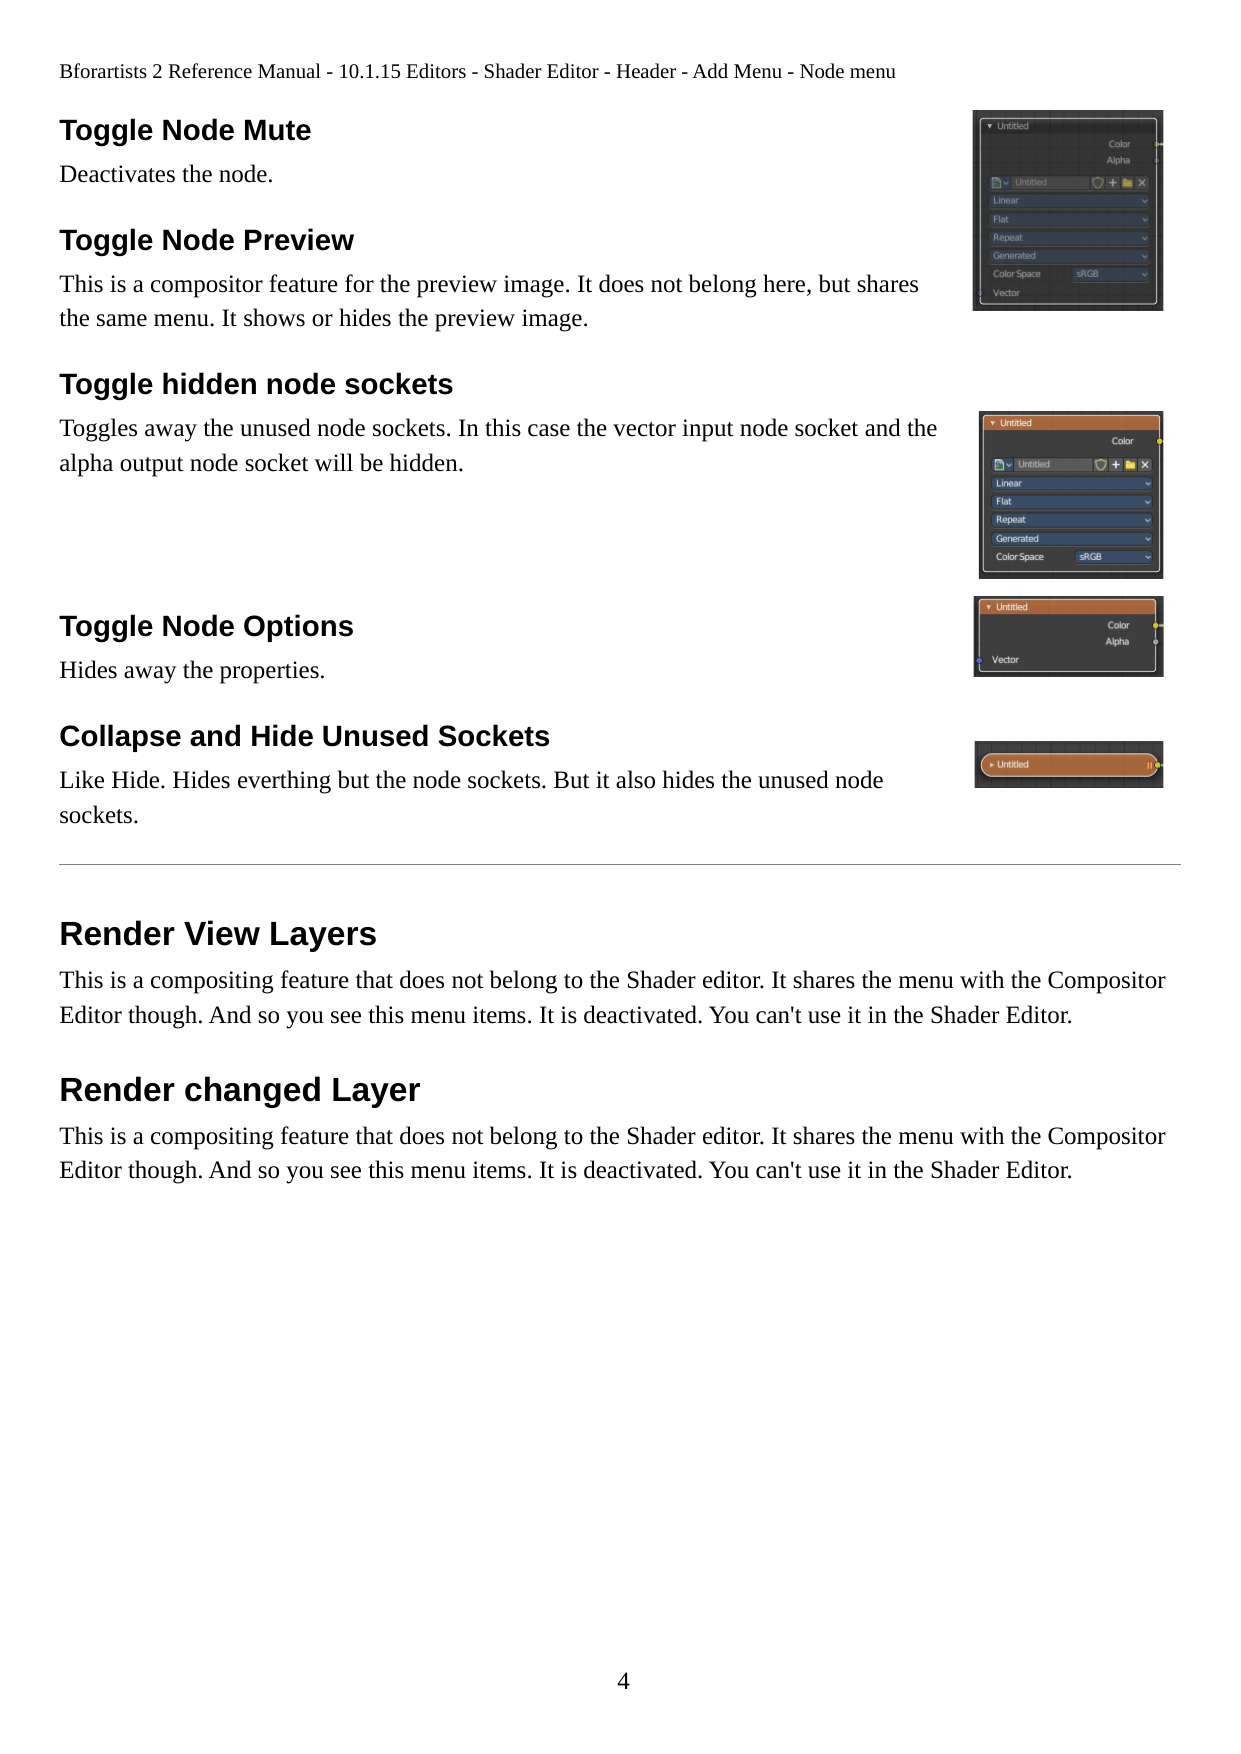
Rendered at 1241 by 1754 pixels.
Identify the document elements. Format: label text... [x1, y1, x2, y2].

picture [974, 741, 1164, 788]
subtitle Collapse and Hide Unused Sockets [59, 719, 1181, 753]
subtitle [1164, 609, 1181, 643]
picture [978, 411, 1164, 579]
subtitle [1164, 222, 1181, 256]
text Like Hide. Hides everthing but the node sockets. But it also hides the unused node sockets. [59, 766, 1181, 829]
subtitle Render changed Layer [59, 1069, 1181, 1108]
text This is a compositor feature for the preview image. It does not belong here, but shares the same menu. It shows or hides the preview image. [59, 269, 1181, 332]
text [1164, 159, 1181, 188]
subtitle Toggle Node Mute [59, 113, 972, 146]
text This is a compositing feature that does not belong to the Shader editor. It shares the menu with the Compositor Editor though. And so you see this menu items. It is deactivated. You can't use it in the Shader Editor. [59, 965, 1181, 1028]
text Hides away the properties. [59, 656, 1181, 684]
subtitle Render View Layers [59, 914, 1181, 953]
text Toggles away the unused node sockets. In this case the vector input node socket and the alpha output node socket will be hidden. [59, 413, 978, 476]
picture [972, 110, 1164, 311]
subtitle [1164, 113, 1181, 146]
picture [973, 596, 1164, 677]
text This is a compositing feature that does not belong to the Shader editor. It shares the menu with the Compositor Editor though. And so you see this menu items. It is deactivated. You can't use it in the Shader Editor. [59, 1121, 1181, 1184]
subtitle Toggle Node Preview [59, 222, 972, 256]
subtitle Toggle hidden node sockets [59, 367, 1181, 401]
text Deactivates the node. [59, 159, 972, 188]
subtitle Toggle Node Options [59, 609, 973, 643]
